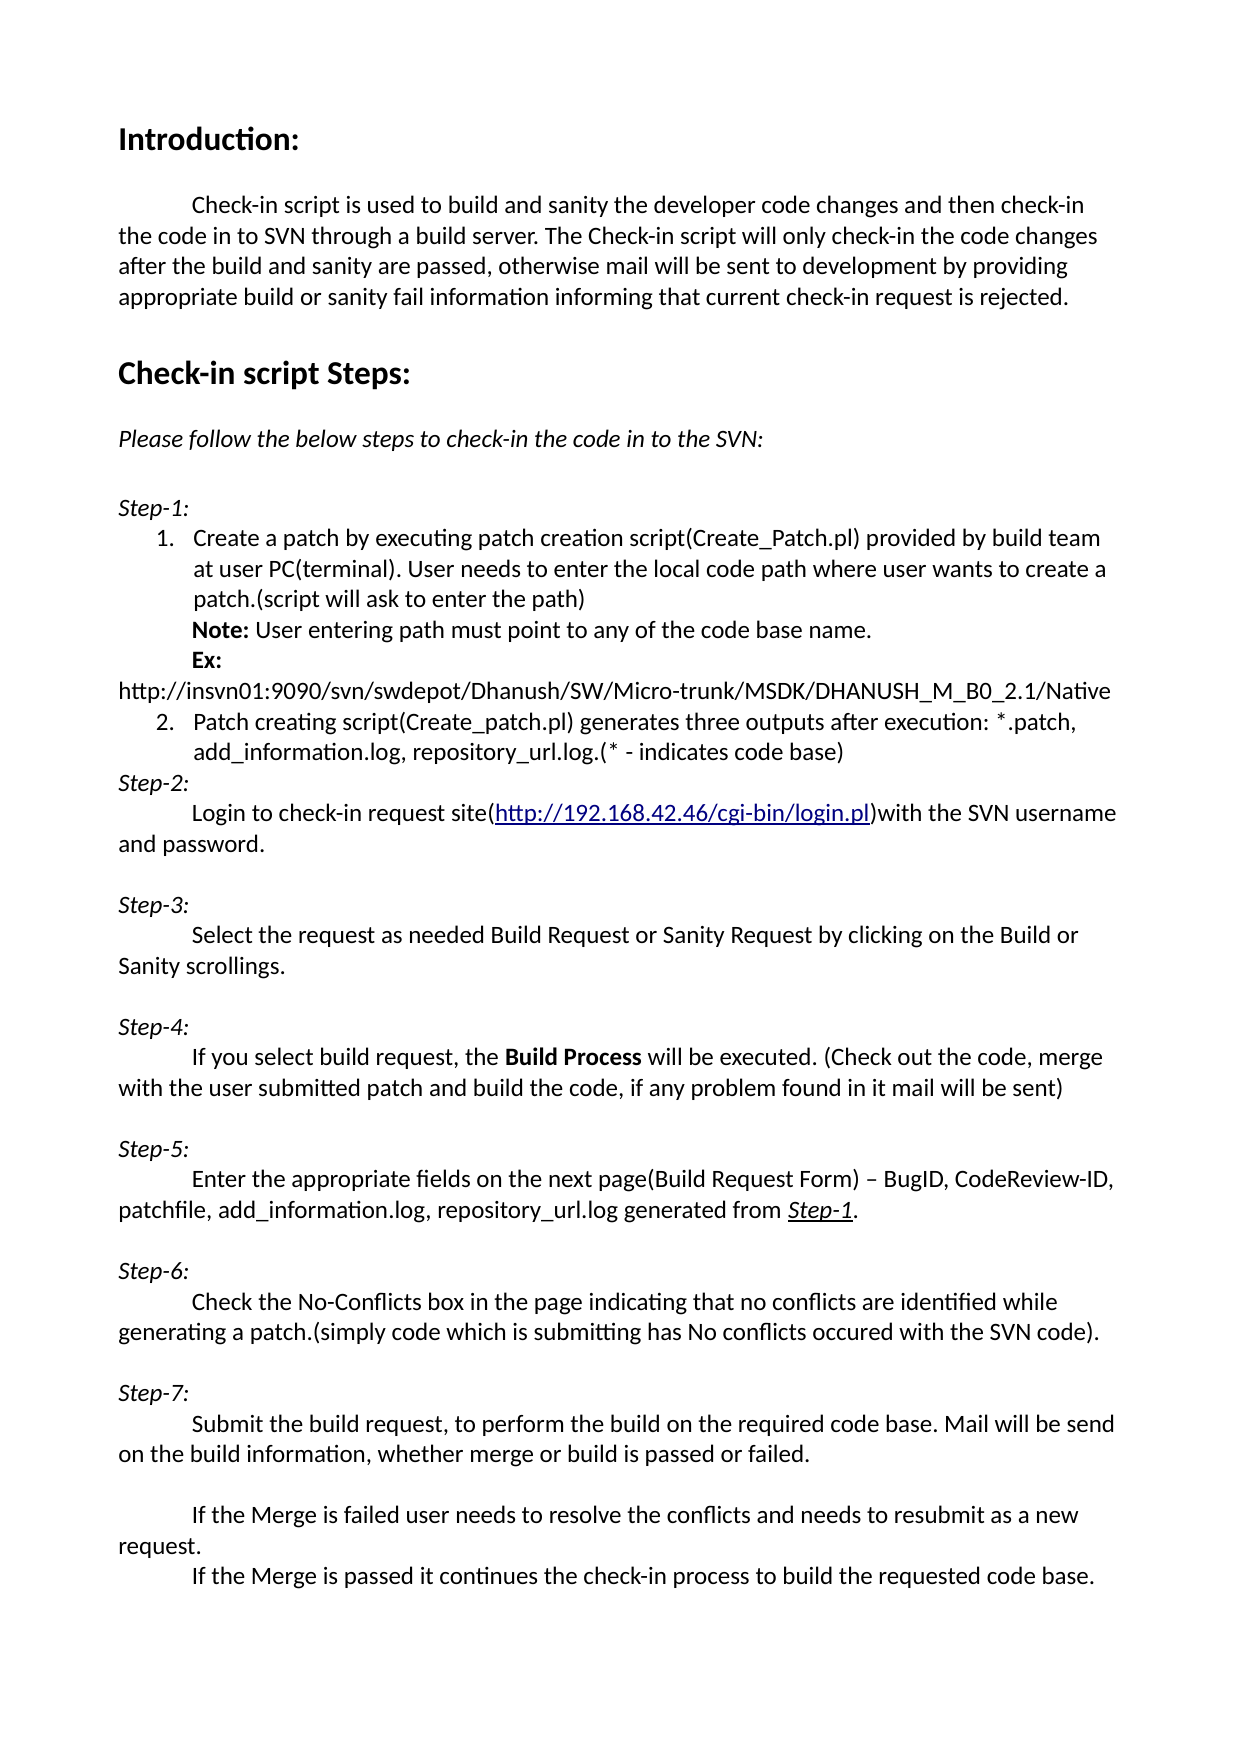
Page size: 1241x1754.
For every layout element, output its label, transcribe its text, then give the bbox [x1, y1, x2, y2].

text Submit the build request, to perform the build on the required code base. Mail will be send on the build information, whether merge or build is passed or failed. [118, 1408, 1122, 1469]
text Check-in script is used to build and sanity the developer code changes and then check-in the code in to SVN through a build server. The Check-in script will only check-in the code changes after the build and sanity are passed, otherwise mail will be sent to development by providing appropriate build or sanity fail information informing that current check-in request is rejected. [118, 189, 1122, 311]
text Enter the appropriate fields on the next page(Build Request Form) – BugID, CodeReview-ID, patchfile, add_information.log, repository_url.log generated from Step-1. [118, 1163, 1122, 1224]
text Ex: http://insvn01:9090/svn/swdepot/Dhanush/SW/Micro-trunk/MSDK/DHANUSH_M_B0_2.1/Native [118, 645, 1122, 706]
text Step-4: [118, 1011, 1122, 1041]
text Check-in script Steps: [118, 352, 1122, 393]
text Select the request as needed Build Request or Sanity Request by clicking on the Build or Sanity scrollings. [118, 919, 1122, 980]
text Step-5: [118, 1133, 1122, 1163]
text If the Merge is passed it continues the check-in process to build the requested code base. [118, 1560, 1122, 1591]
text Introduction: [118, 118, 1122, 159]
text If the Merge is failed user needs to resolve the conflicts and needs to resubmit as a new request. [118, 1499, 1122, 1560]
text Check the No-Conflicts box in the page indicating that no conflicts are identified while generating a patch.(simply code which is submitting has No conflicts occured with the SVN code). [118, 1286, 1122, 1347]
text Step-2: [118, 767, 1122, 797]
text Step-7: [118, 1377, 1122, 1408]
text Step-1: [118, 492, 1122, 523]
text If you select build request, the Build Process will be executed. (Check out the code, merge with the user submitted patch and build the code, if any problem found in it mail will be sent) [118, 1041, 1122, 1102]
list Patch creating script(Create_patch.pl) generates three outputs after execution: *.patch, add_information.log, repository_url.log.(* - indicates code base) [156, 706, 1122, 767]
text Note: User entering path must point to any of the code base name. [118, 614, 1122, 645]
text Step-3: [118, 889, 1122, 919]
list Create a patch by executing patch creation script(Create_Patch.pl) provided by build team at user PC(terminal). User needs to enter the local code path where user wants to create a patch.(script will ask to enter the path) [156, 523, 1122, 614]
text Step-6: [118, 1255, 1122, 1286]
text Login to check-in request site(http://192.168.42.46/cgi-bin/login.pl)with the SVN username and password. [118, 797, 1122, 858]
text Please follow the below steps to check-in the code in to the SVN: [118, 423, 1122, 454]
